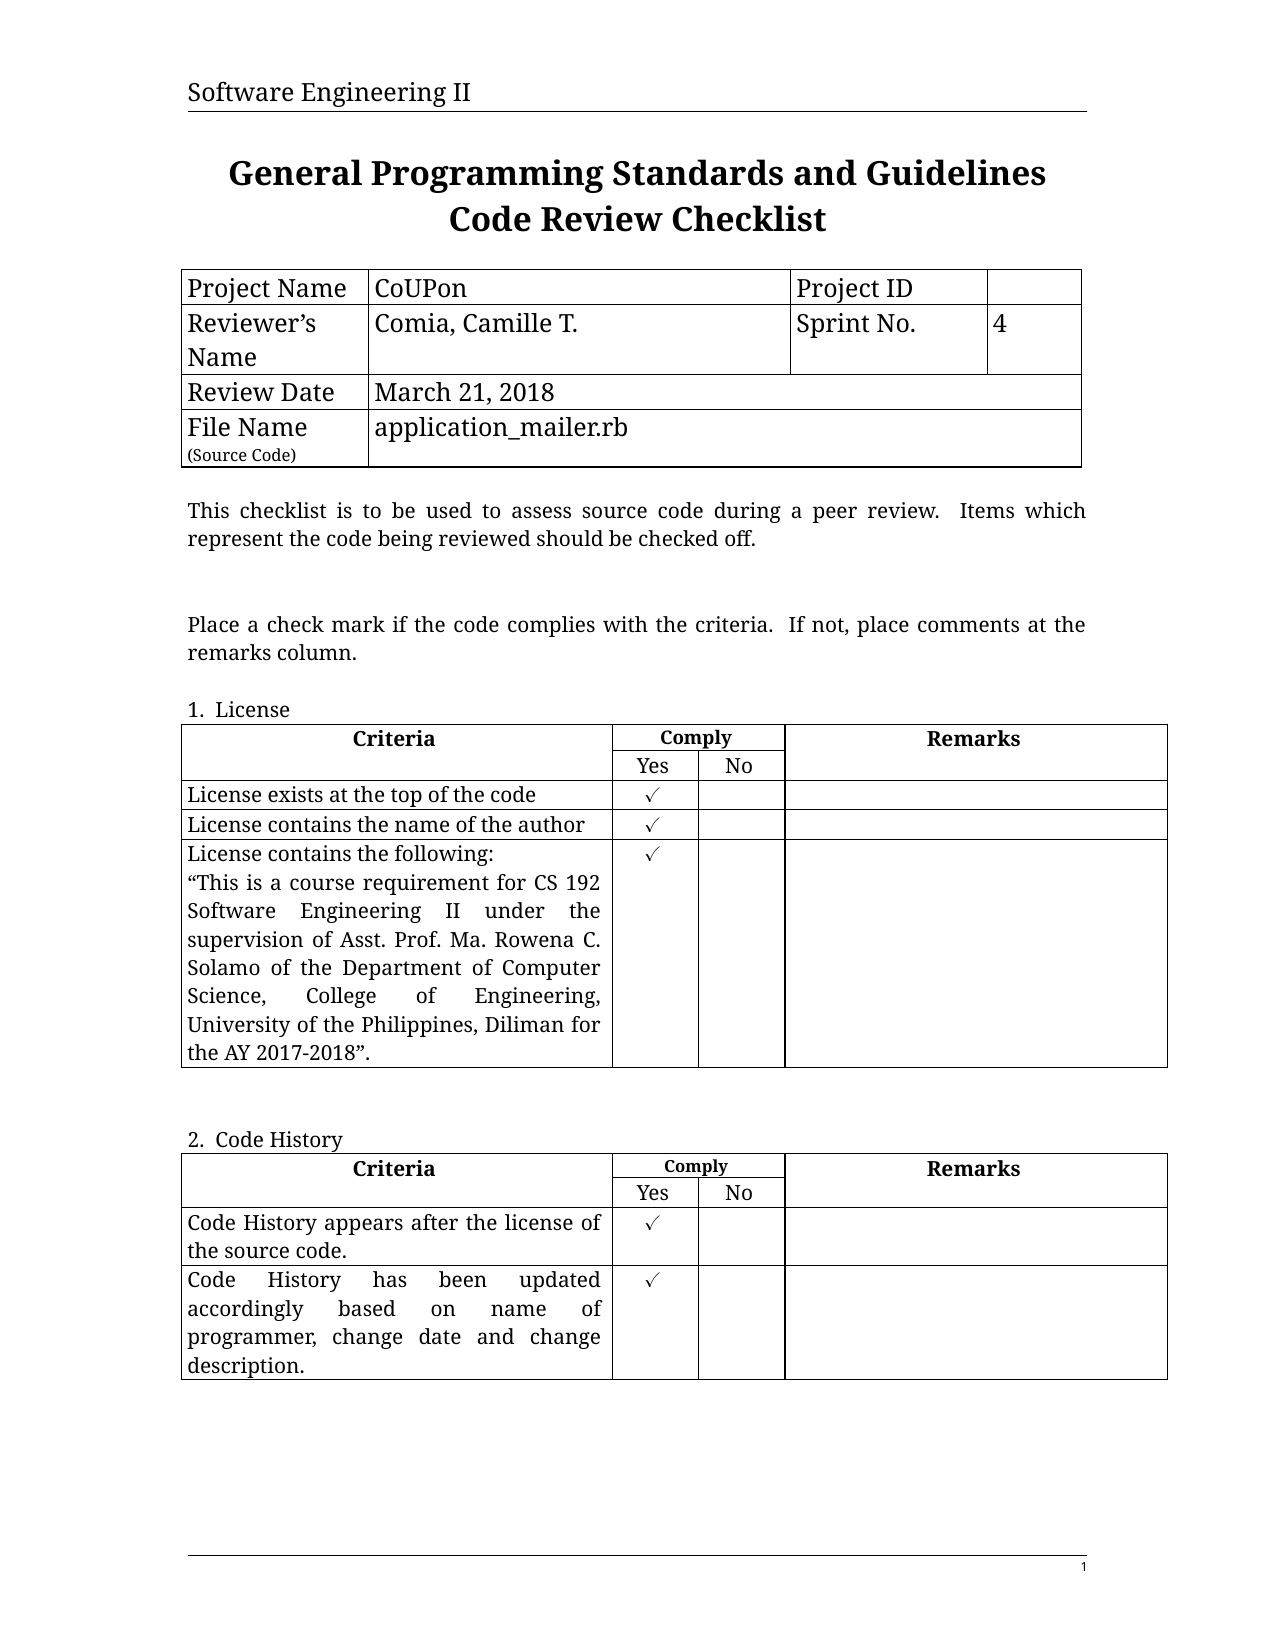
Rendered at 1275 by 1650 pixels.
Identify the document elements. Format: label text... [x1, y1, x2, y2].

table_cell Code History has been updated accordingly based on name of programmer, change date and change description. [182, 1266, 612, 1379]
table_cell License contains the following: “This is a course requirement for CS 192 Software Engineering II under the supervision of Asst. Prof. Ma. Rowena C. Solamo of the Department of Computer Science, College of Engineering, University of the Philippines, Diliman for the AY 2017-2018”. [182, 840, 612, 1067]
table_cell ✓ [613, 1266, 698, 1379]
table_cell [786, 781, 1167, 809]
table_cell ✓ [613, 810, 698, 838]
text This checklist is to be used to assess source code during a peer review. Items which represent the code being reviewed should be checked off. [187, 496, 1087, 553]
table_cell [786, 1266, 1167, 1379]
table_cell License contains the name of the author [182, 810, 612, 838]
text 2. Code History [187, 1125, 1087, 1153]
table_header Criteria [182, 725, 612, 779]
table_cell Reviewer’s Name [182, 305, 368, 373]
table_cell License exists at the top of the code [182, 781, 612, 809]
table_cell Code History appears after the license of the source code. [182, 1208, 612, 1264]
table_header Criteria [182, 1154, 612, 1207]
table_header CoUPon [369, 270, 790, 304]
table_header Remarks [786, 725, 1167, 779]
table_header Project ID [791, 270, 987, 304]
table_cell Yes [613, 1178, 698, 1207]
table_cell ✓ [613, 781, 698, 809]
table_header Comply [613, 1154, 784, 1177]
text Place a check mark if the code complies with the criteria. If not, place comments at the remarks column. [187, 610, 1087, 667]
table_cell 4 [988, 305, 1081, 373]
text General Programming Standards and Guidelines Code Review Checklist [187, 150, 1087, 241]
table_cell [786, 1208, 1167, 1264]
table_cell Comia, Camille T. [369, 305, 790, 373]
table_cell Review Date [182, 375, 368, 409]
table_cell No [699, 751, 784, 779]
table_cell [786, 810, 1167, 838]
table_cell File Name (Source Code) [182, 410, 368, 466]
table_cell Sprint No. [791, 305, 987, 373]
table_cell ✓ [613, 1208, 698, 1264]
table_cell No [699, 1178, 784, 1207]
table_cell ✓ [613, 840, 698, 1067]
table_header Remarks [786, 1154, 1167, 1207]
table_cell [699, 781, 784, 809]
table_cell Yes [613, 751, 698, 779]
table_header Comply [613, 725, 784, 750]
table_header Project Name [182, 270, 368, 304]
table_cell [699, 1266, 784, 1379]
table_cell March 21, 2018 [369, 375, 1081, 409]
table_cell application_mailer.rb [369, 410, 1081, 466]
table_header [988, 270, 1081, 304]
table_cell [786, 840, 1167, 1067]
table_cell [699, 810, 784, 838]
table_cell [699, 840, 784, 1067]
table_cell [699, 1208, 784, 1264]
text 1. License [187, 695, 1087, 723]
